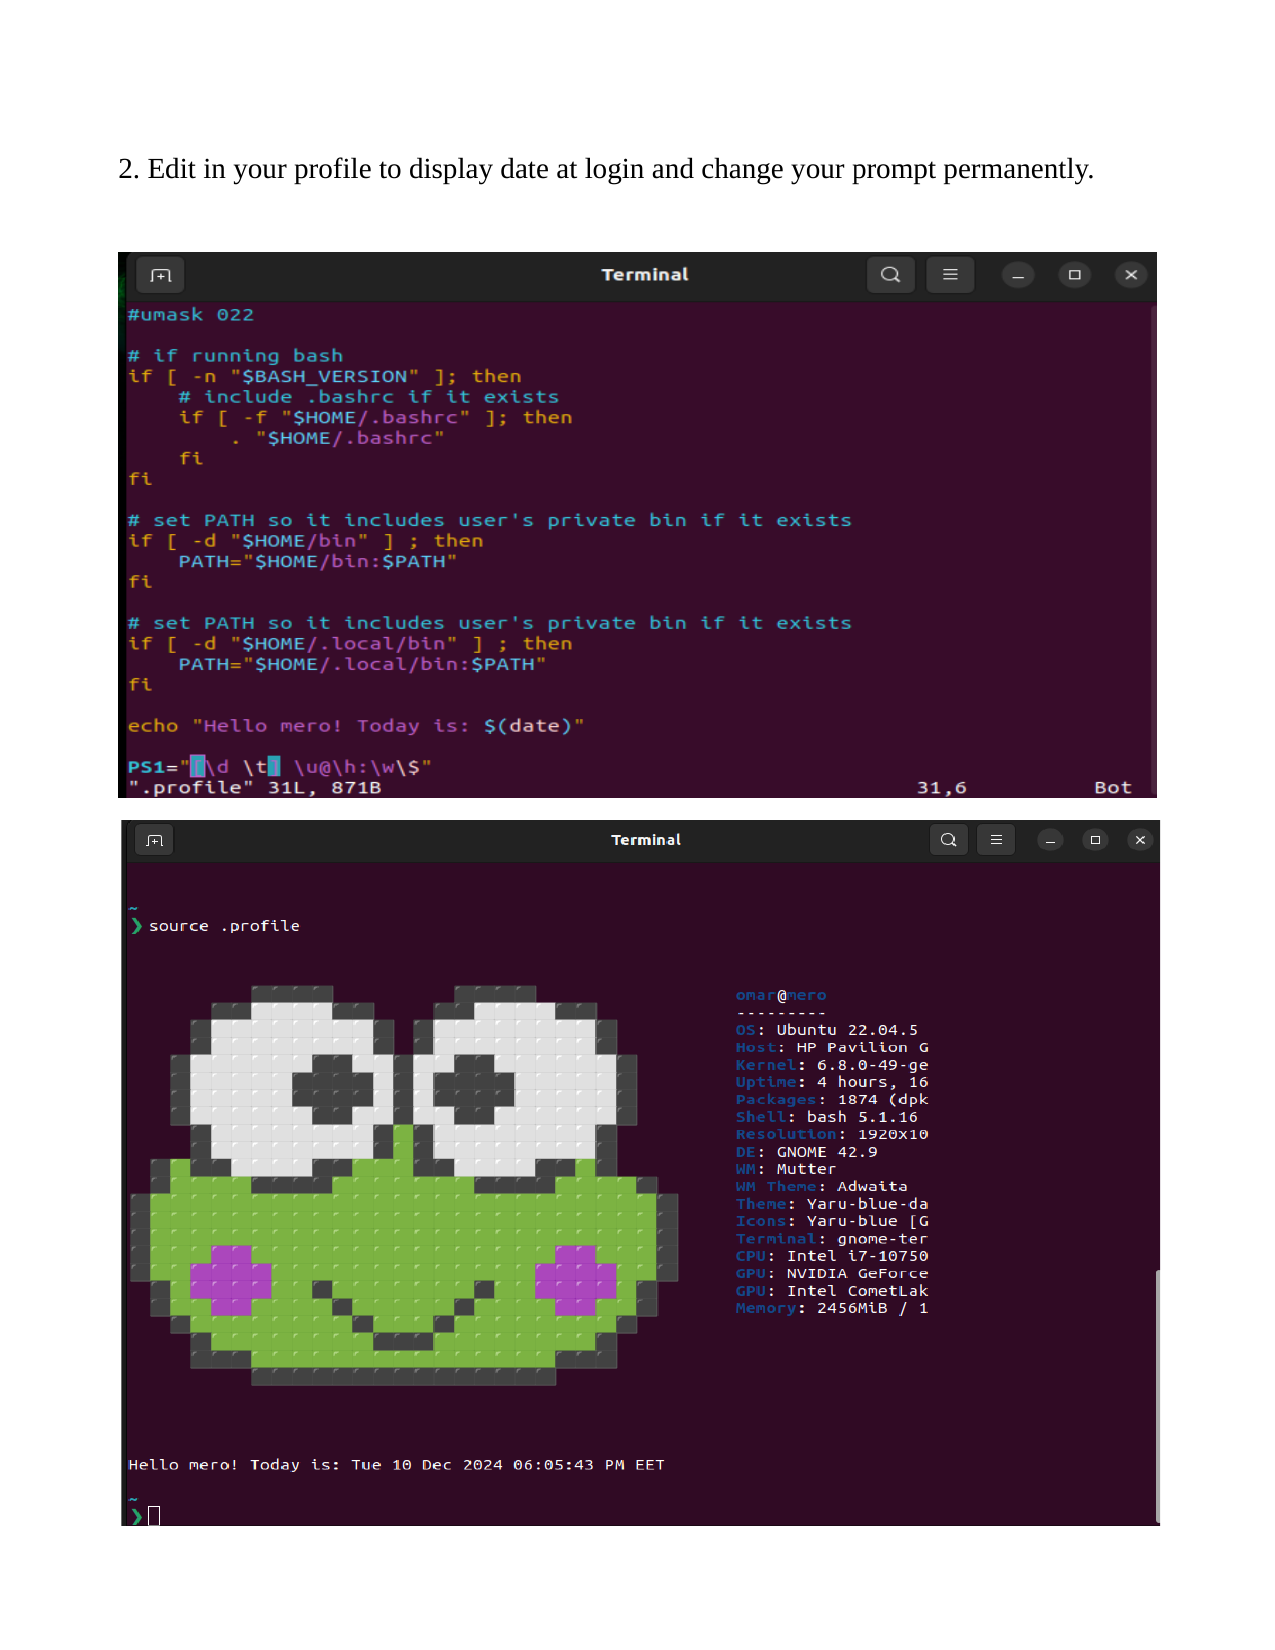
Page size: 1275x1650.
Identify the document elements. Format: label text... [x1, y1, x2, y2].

text 2. Edit in your profile to display date at login and change your prompt permanently. [118, 152, 1157, 185]
picture [121, 820, 1161, 1526]
picture [118, 252, 1157, 798]
